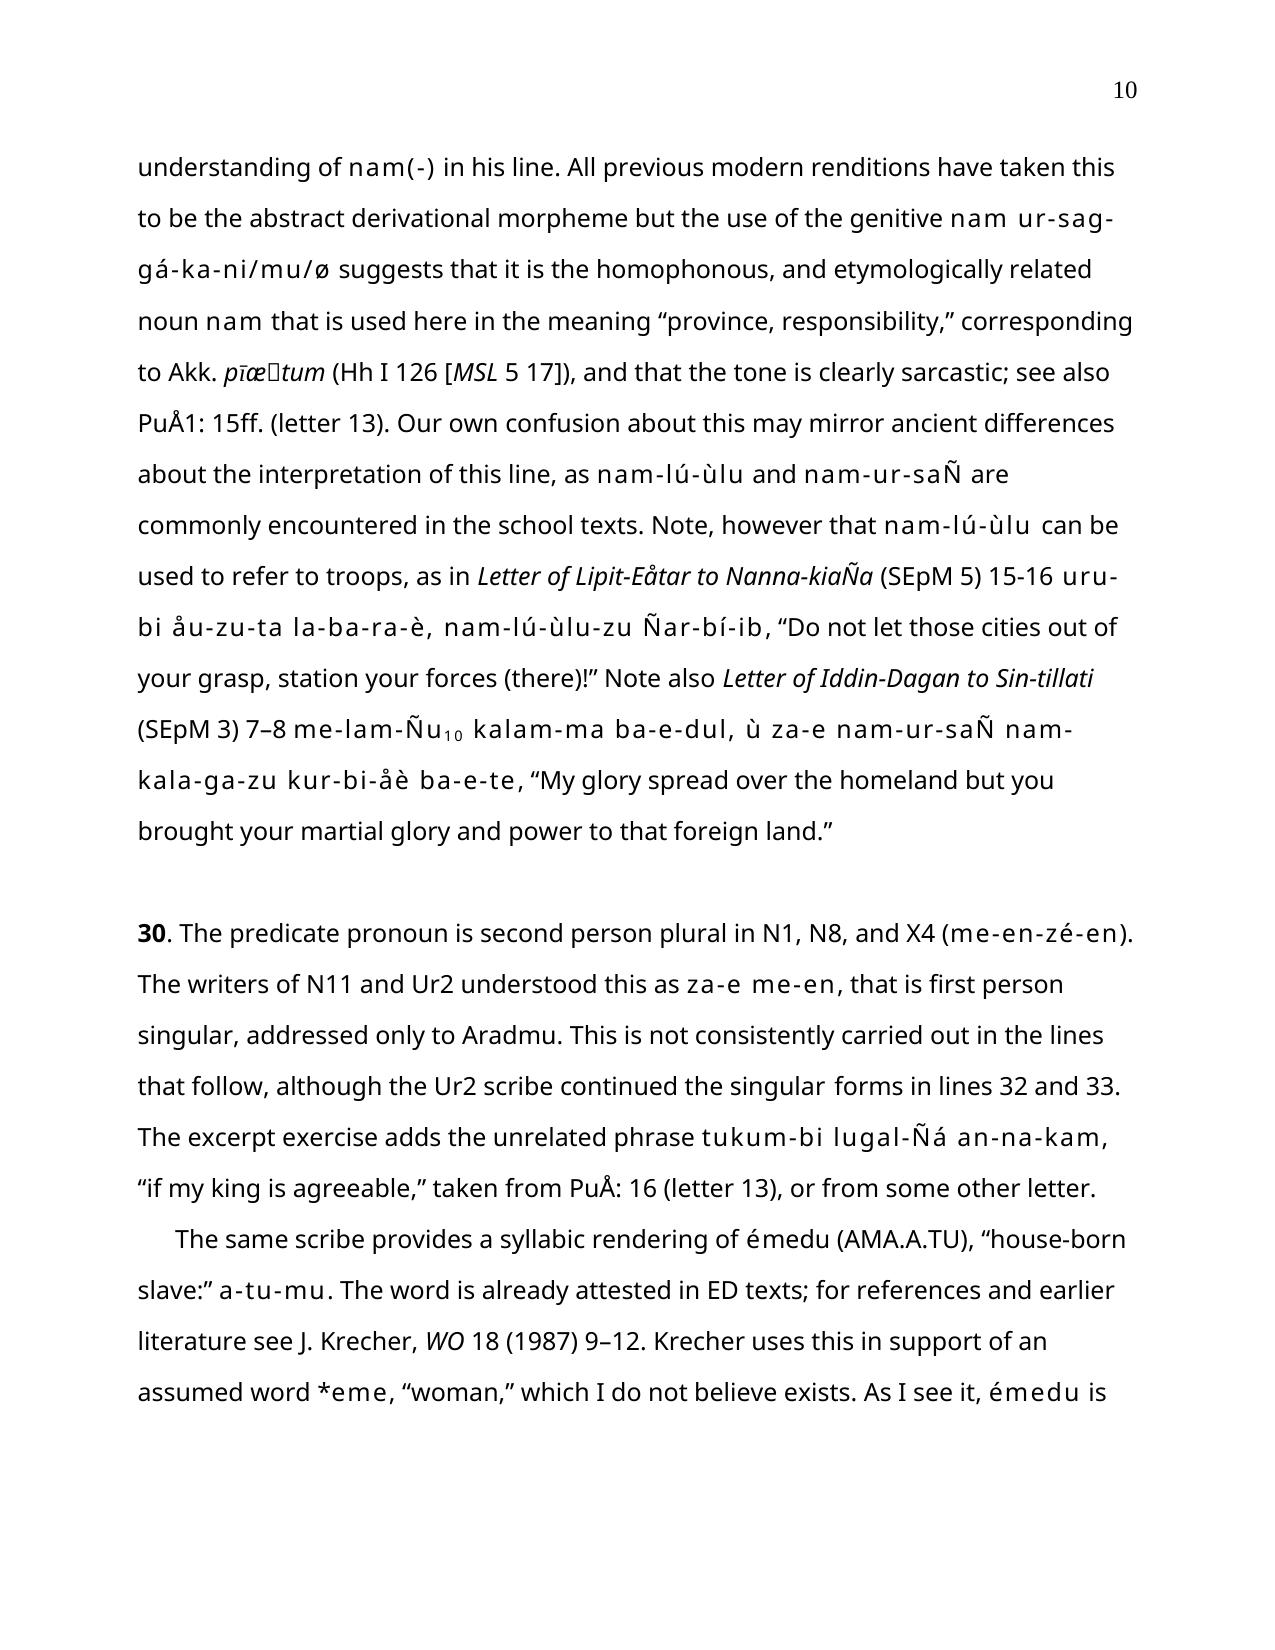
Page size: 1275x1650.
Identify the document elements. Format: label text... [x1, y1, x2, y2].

text 30. The predicate pronoun is second person plural in N1, N8, and X4 (me-en-zé-en). The writers of N11 and Ur2 understood this as za-e me-en, that is first person singular, addressed only to Aradmu. This is not consistently carried out in the lines that follow, although the Ur2 scribe continued the singular forms in lines 32 and 33. The excerpt exercise adds the unrelated phrase tukum-bi lugal-Ñá an-na-kam, “if my king is agreeable,” taken from PuÅ: 16 (letter 13), or from some other letter. [137, 916, 1138, 1205]
text understanding of nam(-) in his line. All previous modern renditions have taken this to be the abstract derivational morpheme but the use of the genitive nam ur-sag-gá-ka-ni/mu/ø suggests that it is the homophonous, and etymologically related noun nam that is used here in the meaning “province, responsibility,” corresponding to Akk. pīætum (Hh I 126 [MSL 5 17]), and that the tone is clearly sarcastic; see also PuÅ1: 15ff. (letter 13). Our own confusion about this may mirror ancient differences about the interpretation of this line, as nam-lú-ùlu and nam-ur-saÑ are commonly encountered in the school texts. Note, however that nam-lú-ùlu can be used to refer to troops, as in Letter of Lipit-Eåtar to Nanna-kiaÑa (SEpM 5) 15-16 uru-bi åu-zu-ta la-ba-ra-è, nam-lú-ùlu-zu Ñar-bí-ib, “Do not let those cities out of your grasp, station your forces (there)!” Note also Letter of Iddin-Dagan to Sin-tillati (SEpM 3) 7–8 me-lam-Ñu10 kalam-ma ba-e-dul, ù za-e nam-ur-saÑ nam-kala-ga-zu kur-bi-åè ba-e-te, “My glory spread over the homeland but you brought your martial glory and power to that foreign land.” [137, 150, 1138, 848]
text The same scribe provides a syllabic rendering of émedu (AMA.A.TU), “house-born slave:” a-tu-mu. The word is already attested in ED texts; for references and earlier literature see J. Krecher, WO 18 (1987) 9–12. Krecher uses this in support of an assumed word *eme, “woman,” which I do not believe exists. As I see it, émedu is [137, 1222, 1138, 1409]
